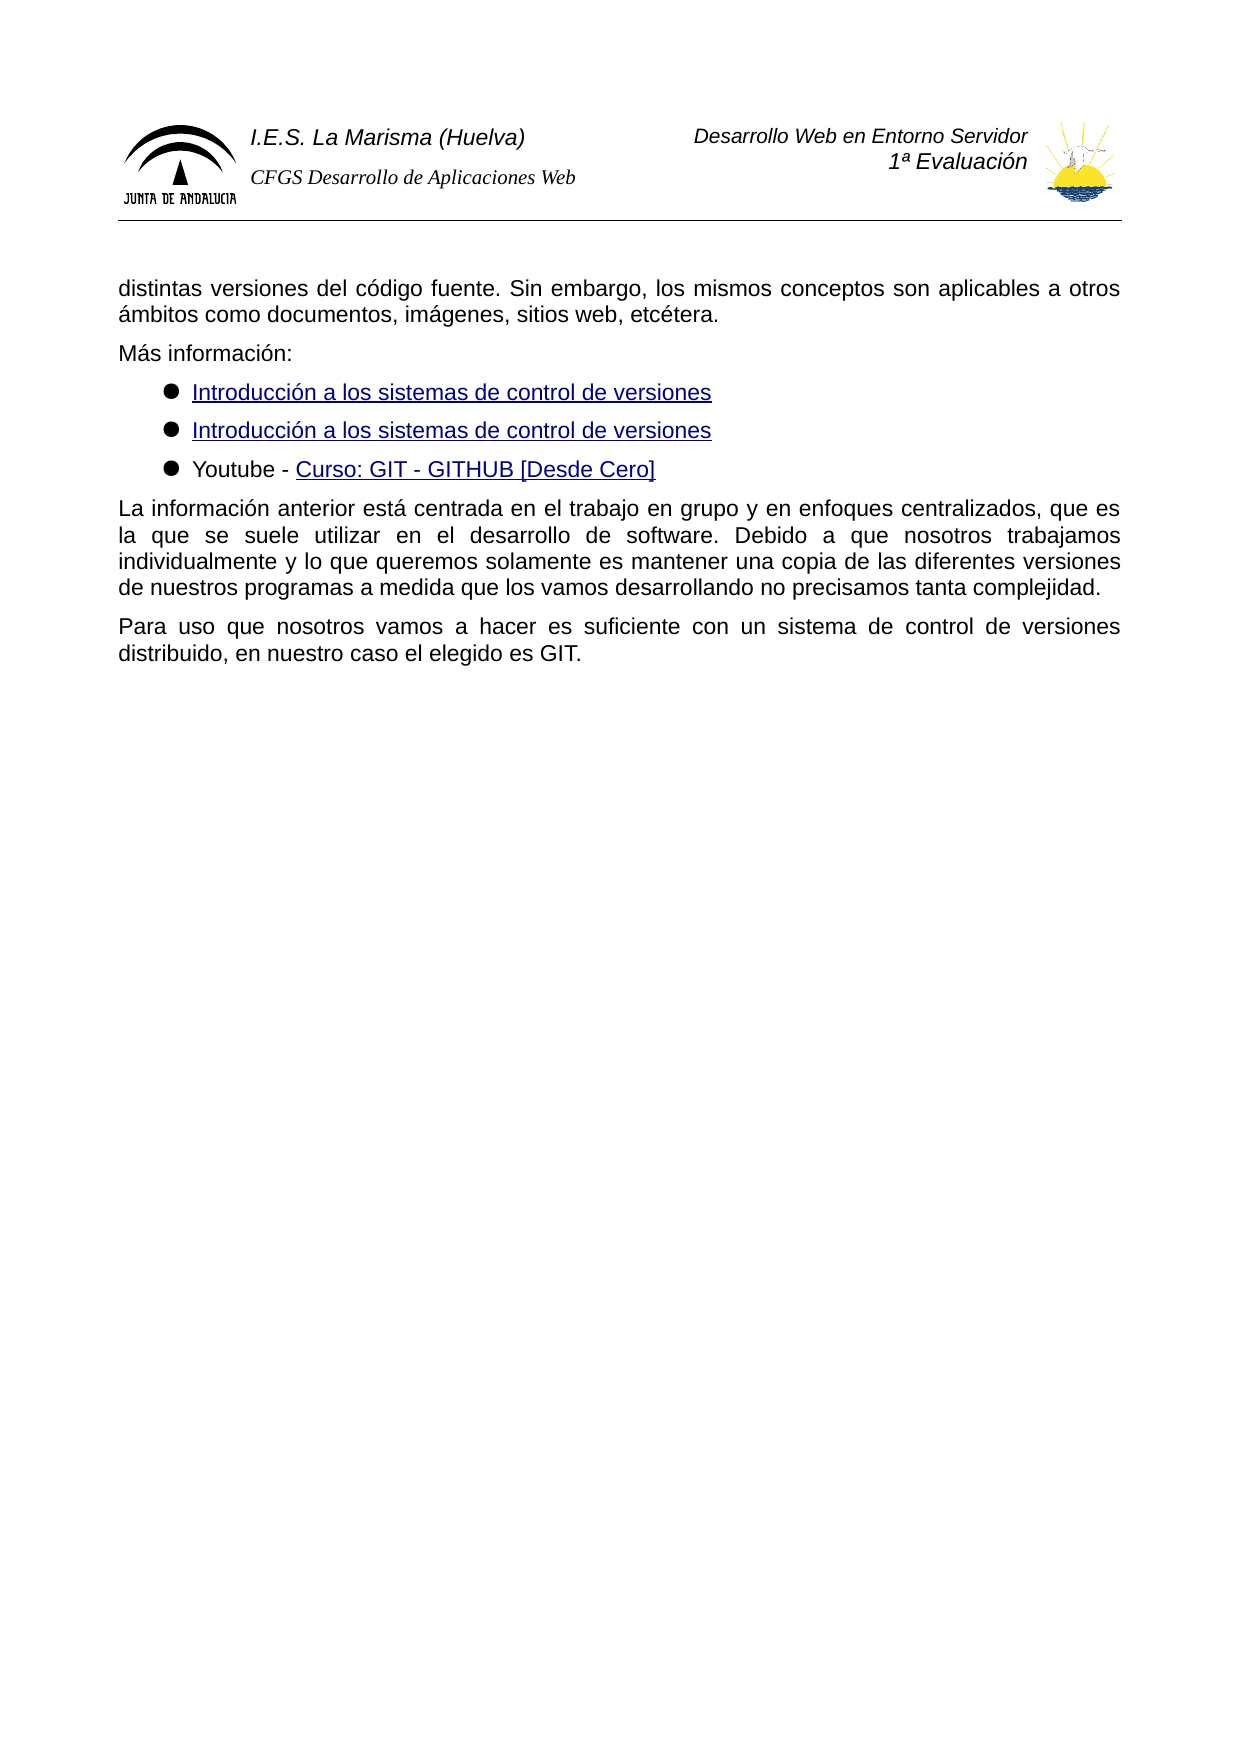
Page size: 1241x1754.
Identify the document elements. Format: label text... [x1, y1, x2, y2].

list Introducción a los sistemas de control de versiones [162, 379, 1122, 405]
list Introducción a los sistemas de control de versiones [162, 417, 1122, 444]
picture [1044, 121, 1115, 205]
text distintas versiones del código fuente. Sin embargo, los mismos conceptos son aplicables a otros ámbitos como documentos, imágenes, sitios web, etcétera. [118, 274, 1122, 327]
text Más información: [118, 340, 1122, 366]
list Youtube - Curso: GIT - GITHUB [Desde Cero] [162, 456, 1122, 483]
text La información anterior está centrada en el trabajo en grupo y en enfoques centralizados, que es la que se suele utilizar en el desarrollo de software. Debido a que nosotros trabajamos individualmente y lo que queremos solamente es mantener una copia de las diferentes versiones de nuestros programas a medida que los vamos desarrollando no precisamos tanta complejidad. [118, 495, 1122, 601]
text Para uso que nosotros vamos a hacer es suficiente con un sistema de control de versiones distribuido, en nuestro caso el elegido es GIT. [118, 613, 1122, 666]
